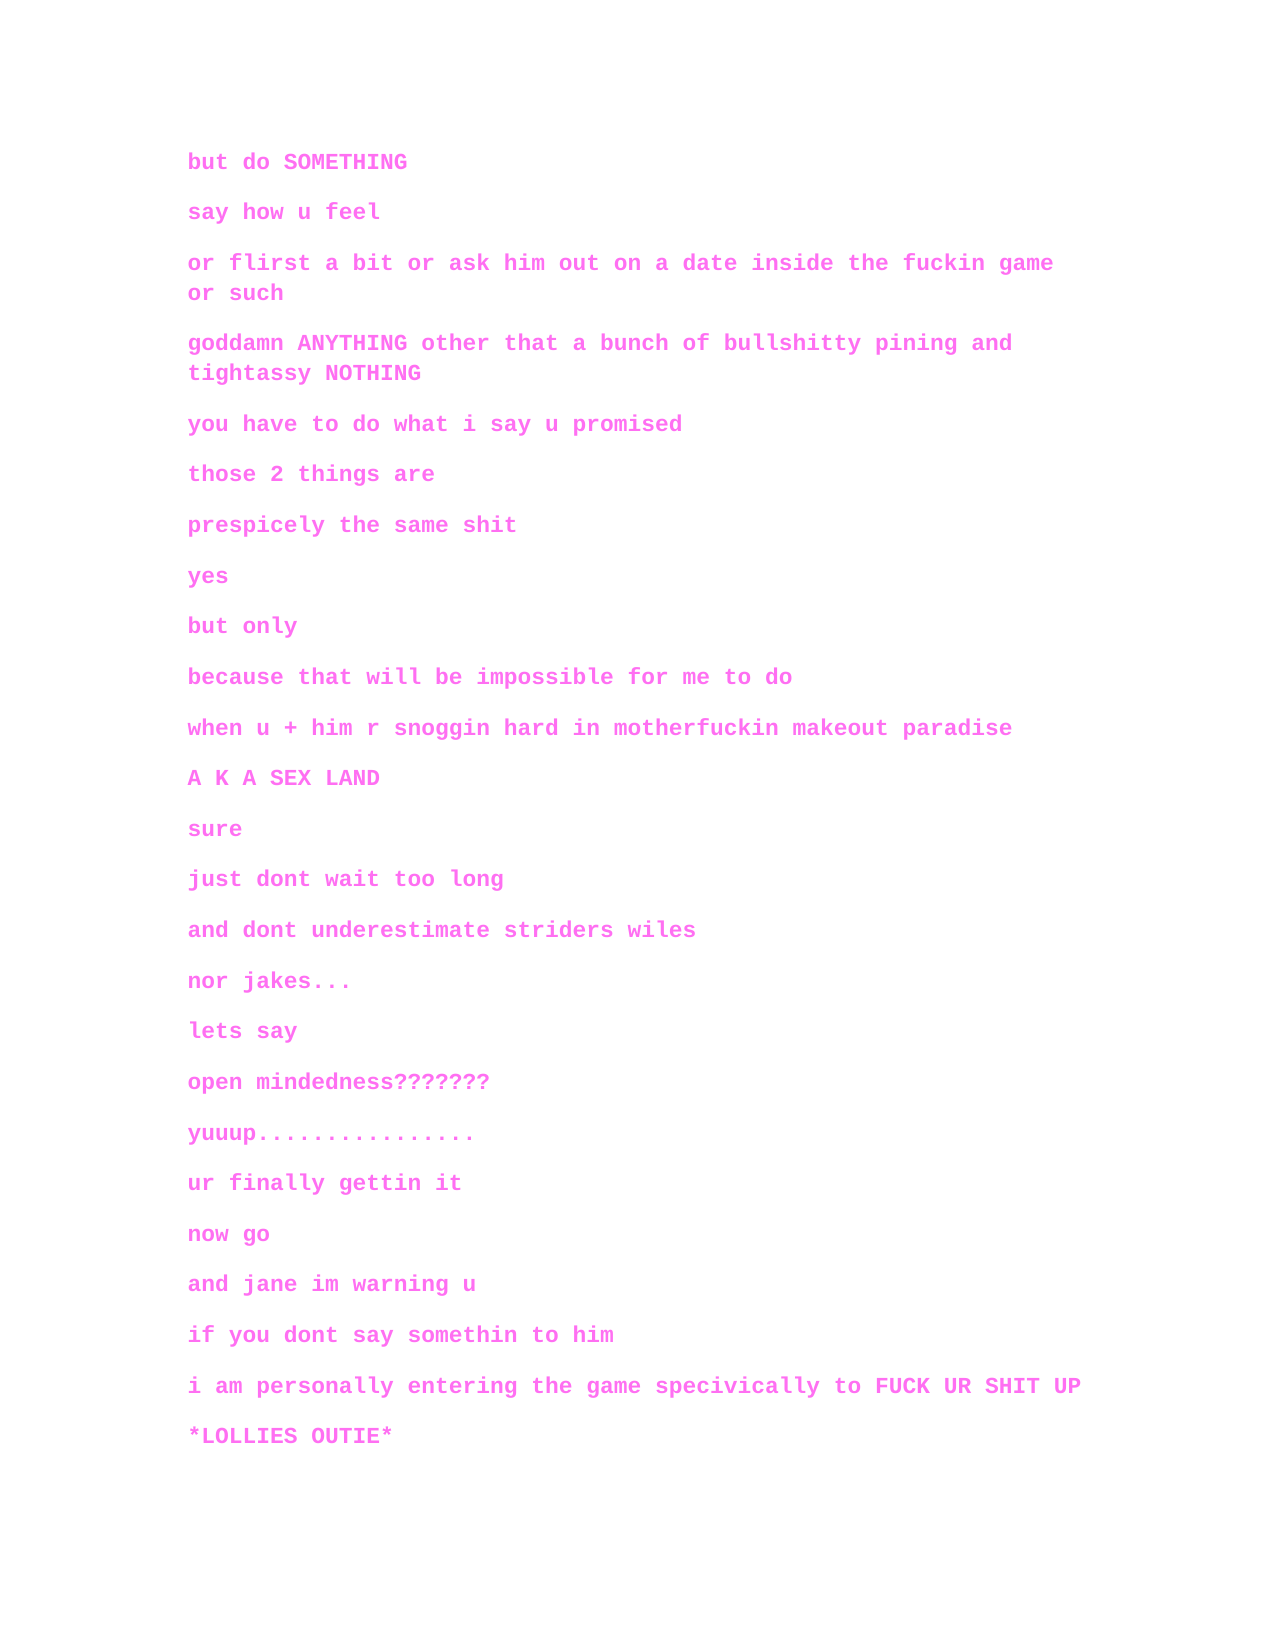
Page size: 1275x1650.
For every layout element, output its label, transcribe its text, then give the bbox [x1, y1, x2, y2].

text because that will be impossible for me to do [187, 665, 1087, 691]
text yuuup................ [187, 1121, 1087, 1147]
text just dont wait too long [187, 868, 1087, 894]
text say how u feel [187, 201, 1087, 227]
text yes [187, 564, 1087, 590]
text and jane im warning u [187, 1273, 1087, 1299]
text nor jakes... [187, 969, 1087, 995]
text A K A SEX LAND [187, 766, 1087, 792]
text or flirst a bit or ask him out on a date inside the fuckin game or such [187, 251, 1087, 307]
text and dont underestimate striders wiles [187, 918, 1087, 944]
text *LOLLIES OUTIE* [187, 1424, 1087, 1451]
text goddamn ANYTHING other that a bunch of bullshitty pining and tightassy NOTHING [187, 332, 1087, 387]
text if you dont say somethin to him [187, 1323, 1087, 1349]
text open mindedness??????? [187, 1070, 1087, 1096]
text i am personally entering the game specivically to FUCK UR SHIT UP [187, 1374, 1087, 1400]
text but do SOMETHING [187, 150, 1087, 176]
text you have to do what i say u promised [187, 412, 1087, 438]
text sure [187, 817, 1087, 843]
text when u + him r snoggin hard in motherfuckin makeout paradise [187, 716, 1087, 742]
text but only [187, 614, 1087, 641]
text prespicely the same shit [187, 513, 1087, 539]
text those 2 things are [187, 463, 1087, 489]
text lets say [187, 1019, 1087, 1046]
text now go [187, 1222, 1087, 1248]
text ur finally gettin it [187, 1171, 1087, 1197]
